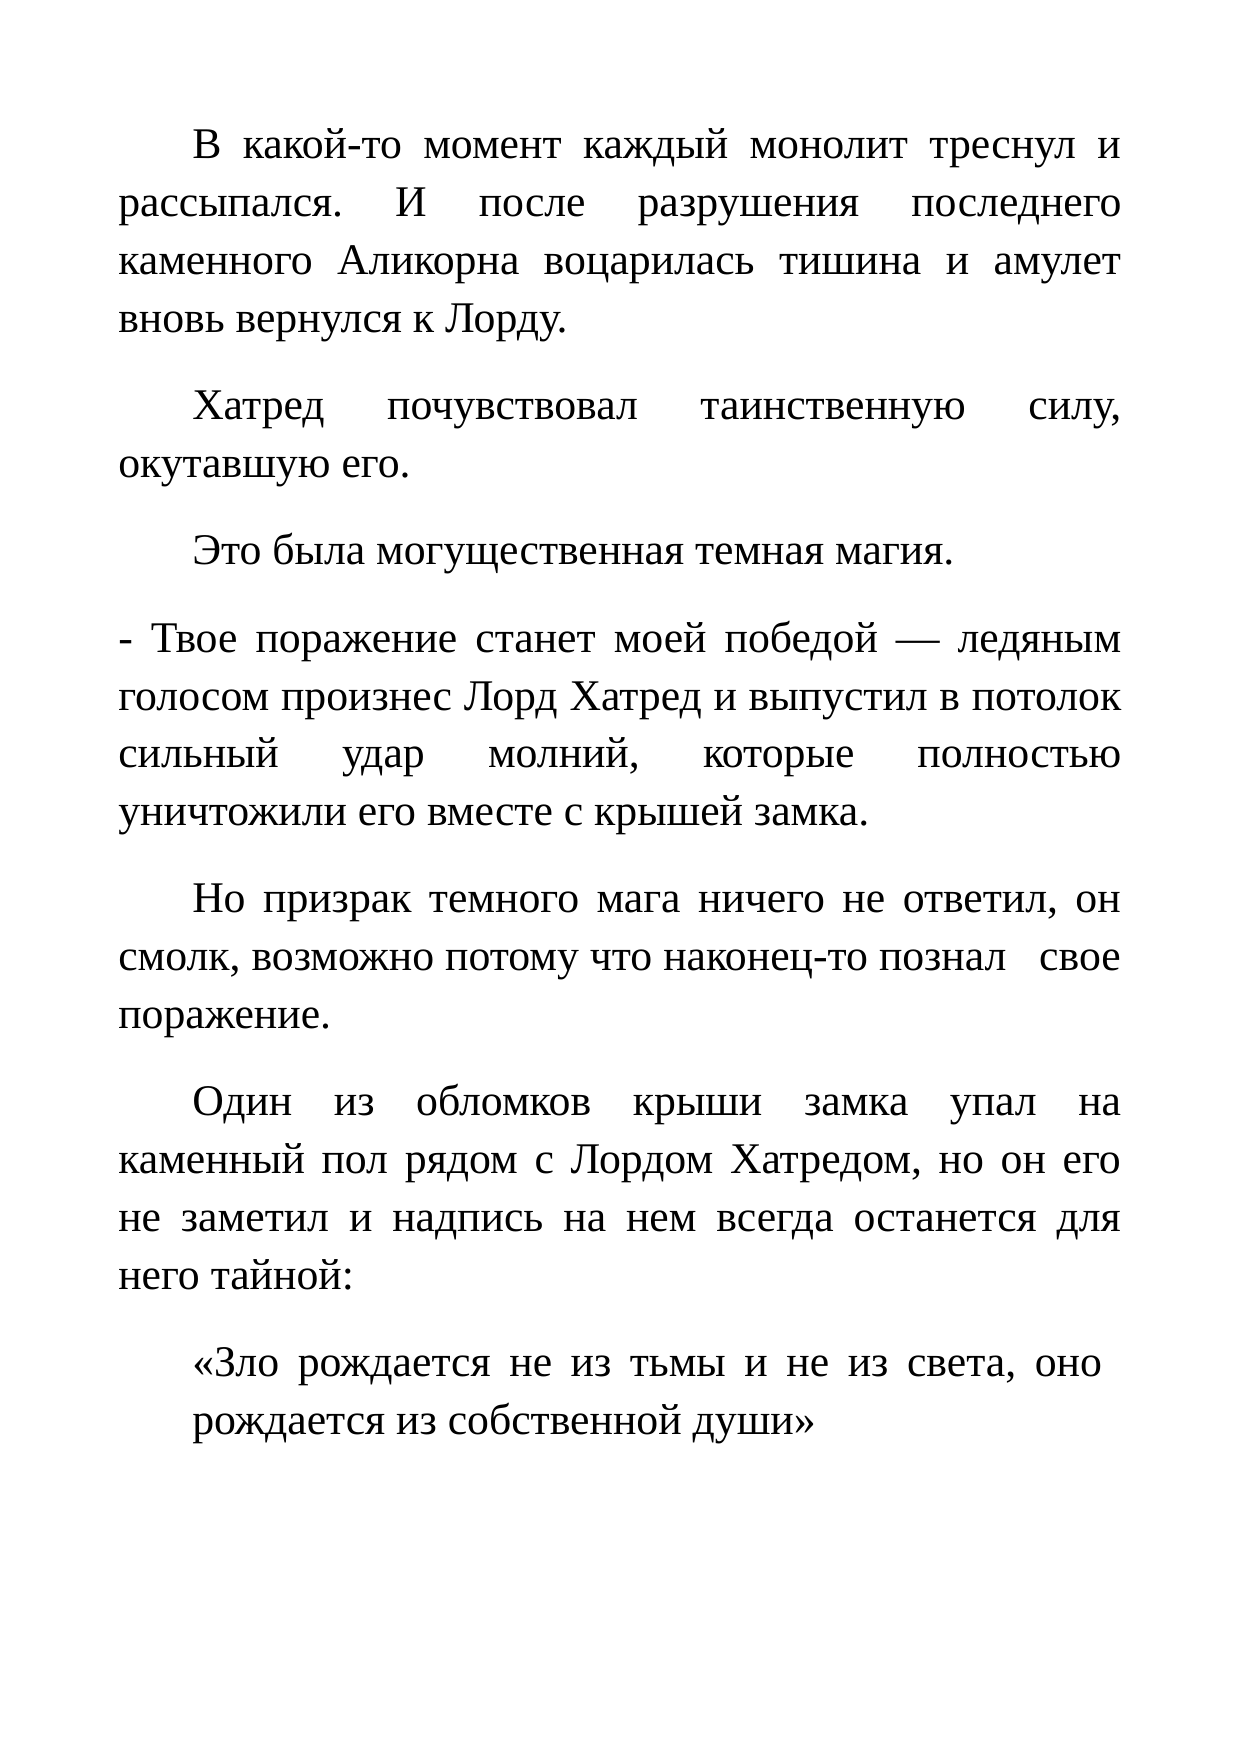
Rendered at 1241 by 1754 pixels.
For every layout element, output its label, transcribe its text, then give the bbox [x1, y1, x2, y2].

text Один из обломков крыши замка упал на каменный пол рядом с Лордом Хатредом, но он его не заметил и надпись на нем всегда останется для него тайной: [118, 1075, 1122, 1299]
text Хатред почувствовал таинственную силу, окутавшую его. [118, 379, 1122, 487]
text В какой-то момент каждый монолит треснул и рассыпался. И после разрушения последнего каменного Аликорна воцарилась тишина и амулет вновь вернулся к Лорду. [118, 118, 1122, 342]
text Но призрак темного мага ничего не ответил, он смолк, возможно потому что наконец-то познал свое поражение. [118, 872, 1122, 1038]
text «Зло рождается не из тьмы и не из света, оно рождается из собственной души» [118, 1336, 1122, 1444]
text - Твое поражение станет моей победой — ледяным голосом произнес Лорд Хатред и выпустил в потолок сильный удар молний, которые полностью уничтожили его вместе с крышей замка. [118, 611, 1122, 835]
text Это была могущественная темная магия. [118, 524, 1122, 574]
